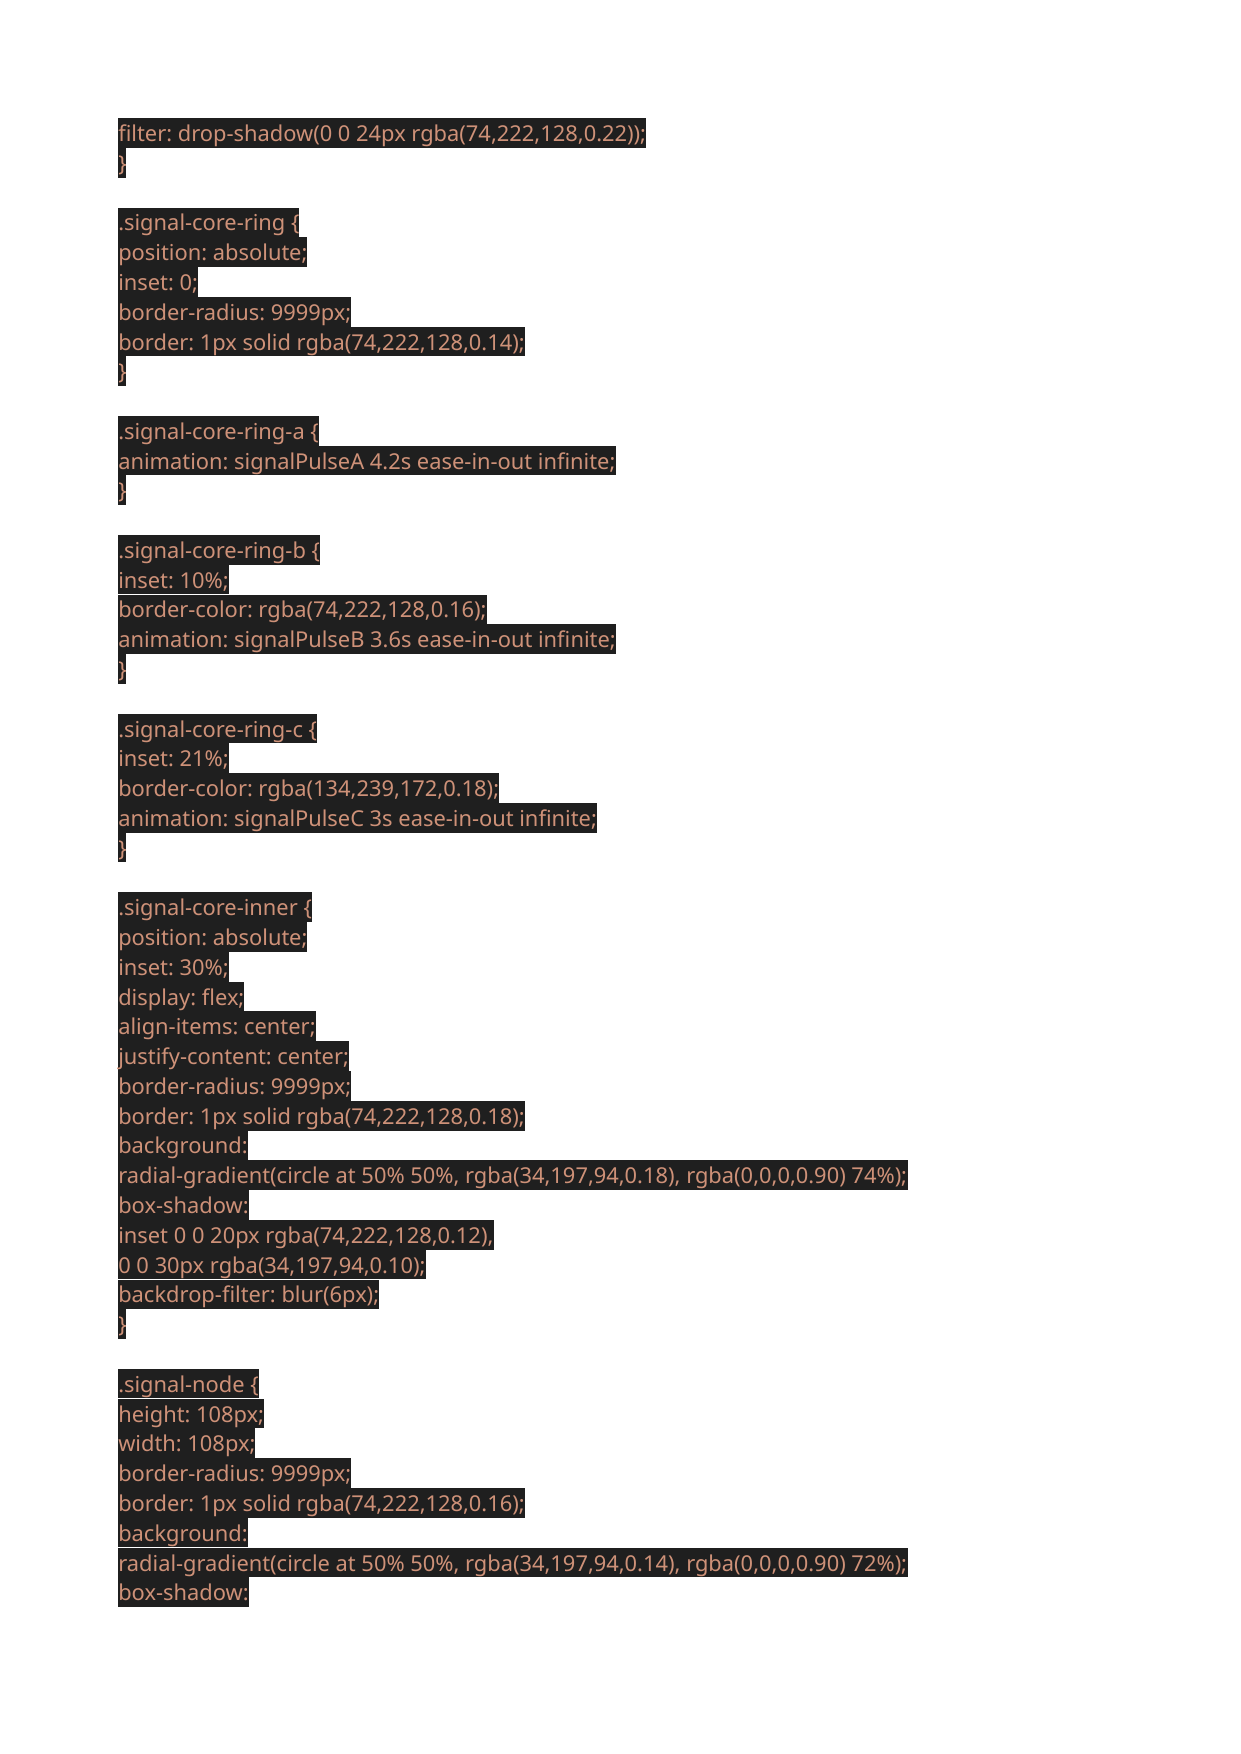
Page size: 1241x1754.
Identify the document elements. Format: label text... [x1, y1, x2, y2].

text box-shadow: [118, 1577, 1122, 1607]
text radial-gradient(circle at 50% 50%, rgba(34,197,94,0.14), rgba(0,0,0,0.90) 72%); [118, 1547, 1122, 1577]
text border-radius: 9999px; [118, 297, 1122, 327]
text position: absolute; [118, 922, 1122, 952]
text border: 1px solid rgba(74,222,128,0.16); [118, 1488, 1122, 1518]
text animation: signalPulseC 3s ease-in-out infinite; [118, 803, 1122, 833]
text } [118, 148, 1122, 178]
text background: [118, 1131, 1122, 1160]
text align-items: center; [118, 1011, 1122, 1041]
text border-radius: 9999px; [118, 1071, 1122, 1101]
text display: flex; [118, 982, 1122, 1011]
text inset: 30%; [118, 952, 1122, 982]
text position: absolute; [118, 237, 1122, 267]
text .signal-core-inner { [118, 892, 1122, 922]
text justify-content: center; [118, 1041, 1122, 1071]
text } [118, 1309, 1122, 1339]
text } [118, 356, 1122, 386]
text } [118, 475, 1122, 505]
text border: 1px solid rgba(74,222,128,0.14); [118, 327, 1122, 356]
text .signal-node { [118, 1369, 1122, 1398]
text inset 0 0 20px rgba(74,222,128,0.12), [118, 1220, 1122, 1250]
text } [118, 833, 1122, 862]
text inset: 10%; [118, 565, 1122, 594]
text border-radius: 9999px; [118, 1458, 1122, 1488]
text border-color: rgba(74,222,128,0.16); [118, 594, 1122, 624]
text height: 108px; [118, 1398, 1122, 1428]
text .signal-core-ring { [118, 207, 1122, 237]
text radial-gradient(circle at 50% 50%, rgba(34,197,94,0.18), rgba(0,0,0,0.90) 74%); [118, 1160, 1122, 1190]
text animation: signalPulseA 4.2s ease-in-out infinite; [118, 446, 1122, 475]
text inset: 21%; [118, 743, 1122, 773]
text backdrop-filter: blur(6px); [118, 1279, 1122, 1309]
text border: 1px solid rgba(74,222,128,0.18); [118, 1101, 1122, 1131]
text 0 0 30px rgba(34,197,94,0.10); [118, 1250, 1122, 1279]
text box-shadow: [118, 1190, 1122, 1220]
text border-color: rgba(134,239,172,0.18); [118, 773, 1122, 803]
text .signal-core-ring-c { [118, 713, 1122, 743]
text .signal-core-ring-a { [118, 416, 1122, 446]
text inset: 0; [118, 267, 1122, 297]
text filter: drop-shadow(0 0 24px rgba(74,222,128,0.22)); [118, 118, 1122, 148]
text background: [118, 1518, 1122, 1547]
text animation: signalPulseB 3.6s ease-in-out infinite; [118, 624, 1122, 654]
text width: 108px; [118, 1428, 1122, 1458]
text } [118, 654, 1122, 684]
text .signal-core-ring-b { [118, 535, 1122, 565]
